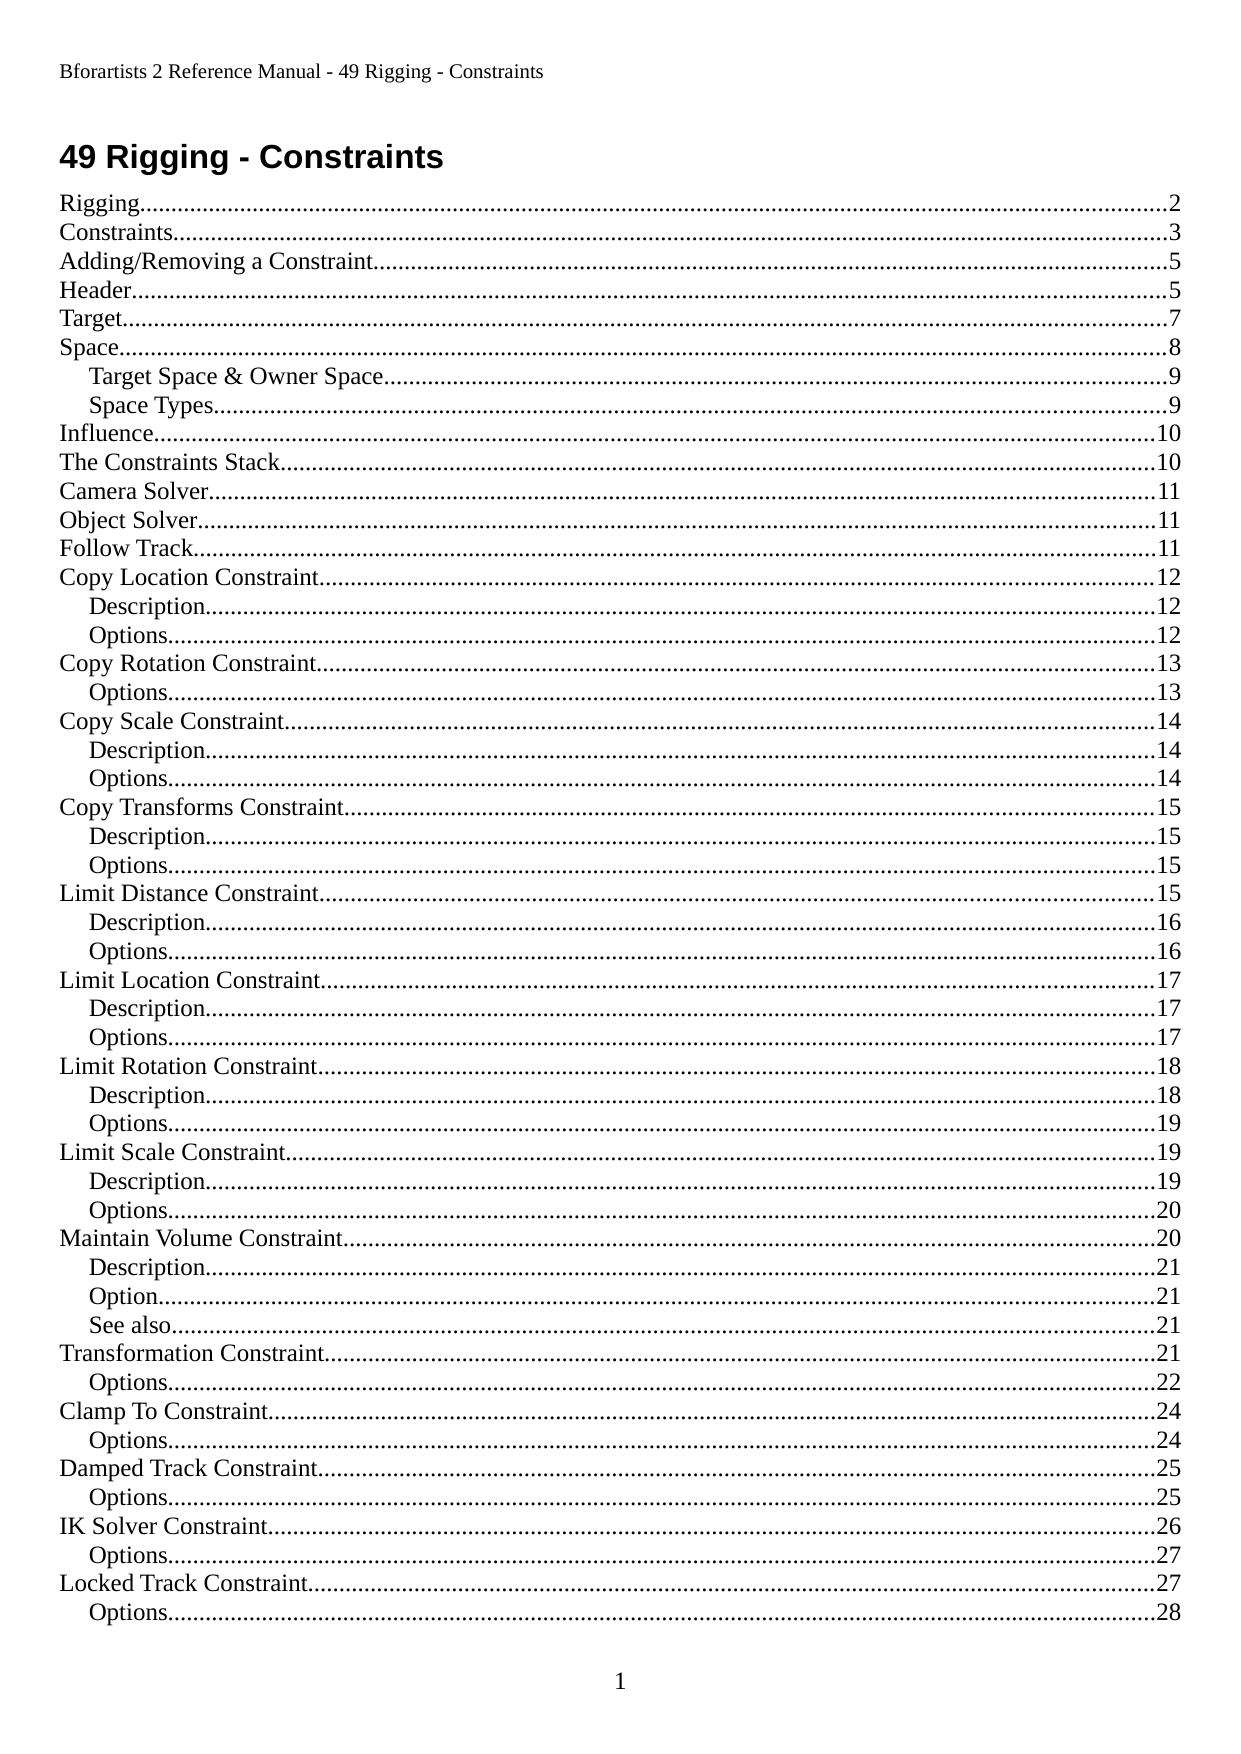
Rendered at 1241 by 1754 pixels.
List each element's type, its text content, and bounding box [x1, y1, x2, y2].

text Description 15 [88, 821, 1181, 850]
text The Constraints Stack 10 [59, 447, 1181, 476]
text Options 24 [88, 1425, 1181, 1453]
text IK Solver Constraint 26 [59, 1511, 1181, 1540]
text Limit Location Constraint 17 [59, 965, 1181, 993]
text Description 16 [88, 907, 1181, 936]
text Adding/Removing a Constraint 5 [59, 246, 1181, 275]
text Option 21 [88, 1281, 1181, 1310]
text Limit Scale Constraint 19 [59, 1137, 1181, 1166]
text Influence 10 [59, 418, 1181, 447]
text Header 5 [59, 275, 1181, 303]
text Description 17 [88, 993, 1181, 1022]
text Description 12 [88, 591, 1181, 620]
text Options 13 [88, 677, 1181, 706]
text Maintain Volume Constraint 20 [59, 1223, 1181, 1252]
text Options 20 [88, 1195, 1181, 1223]
text Target Space & Owner Space 9 [88, 361, 1181, 390]
text Constraints 3 [59, 217, 1181, 246]
text Options 14 [88, 763, 1181, 792]
text Space 8 [59, 332, 1181, 361]
text Options 25 [88, 1482, 1181, 1511]
text Options 27 [88, 1540, 1181, 1568]
text Camera Solver 11 [59, 476, 1181, 505]
text Limit Distance Constraint 15 [59, 878, 1181, 907]
text Limit Rotation Constraint 18 [59, 1051, 1181, 1080]
text Object Solver 11 [59, 505, 1181, 533]
subtitle 49 Rigging - Constraints [59, 138, 1181, 176]
text Options 28 [88, 1597, 1181, 1626]
text Description 14 [88, 735, 1181, 763]
text Locked Track Constraint 27 [59, 1568, 1181, 1597]
text See also 21 [88, 1310, 1181, 1338]
text Copy Scale Constraint 14 [59, 706, 1181, 735]
text Description 18 [88, 1080, 1181, 1108]
text Transformation Constraint 21 [59, 1338, 1181, 1367]
text Options 15 [88, 850, 1181, 878]
text Copy Transforms Constraint 15 [59, 792, 1181, 821]
text Options 17 [88, 1022, 1181, 1051]
text Follow Track 11 [59, 533, 1181, 562]
text Options 16 [88, 936, 1181, 965]
text Description 21 [88, 1252, 1181, 1281]
text Clamp To Constraint 24 [59, 1396, 1181, 1425]
text Options 22 [88, 1367, 1181, 1396]
text Target 7 [59, 303, 1181, 332]
text Damped Track Constraint 25 [59, 1453, 1181, 1482]
text Rigging 2 [59, 188, 1181, 217]
text Description 19 [88, 1166, 1181, 1195]
text Space Types 9 [88, 390, 1181, 418]
text Options 12 [88, 620, 1181, 648]
text Copy Location Constraint 12 [59, 562, 1181, 591]
text Copy Rotation Constraint 13 [59, 648, 1181, 677]
text Options 19 [88, 1108, 1181, 1137]
